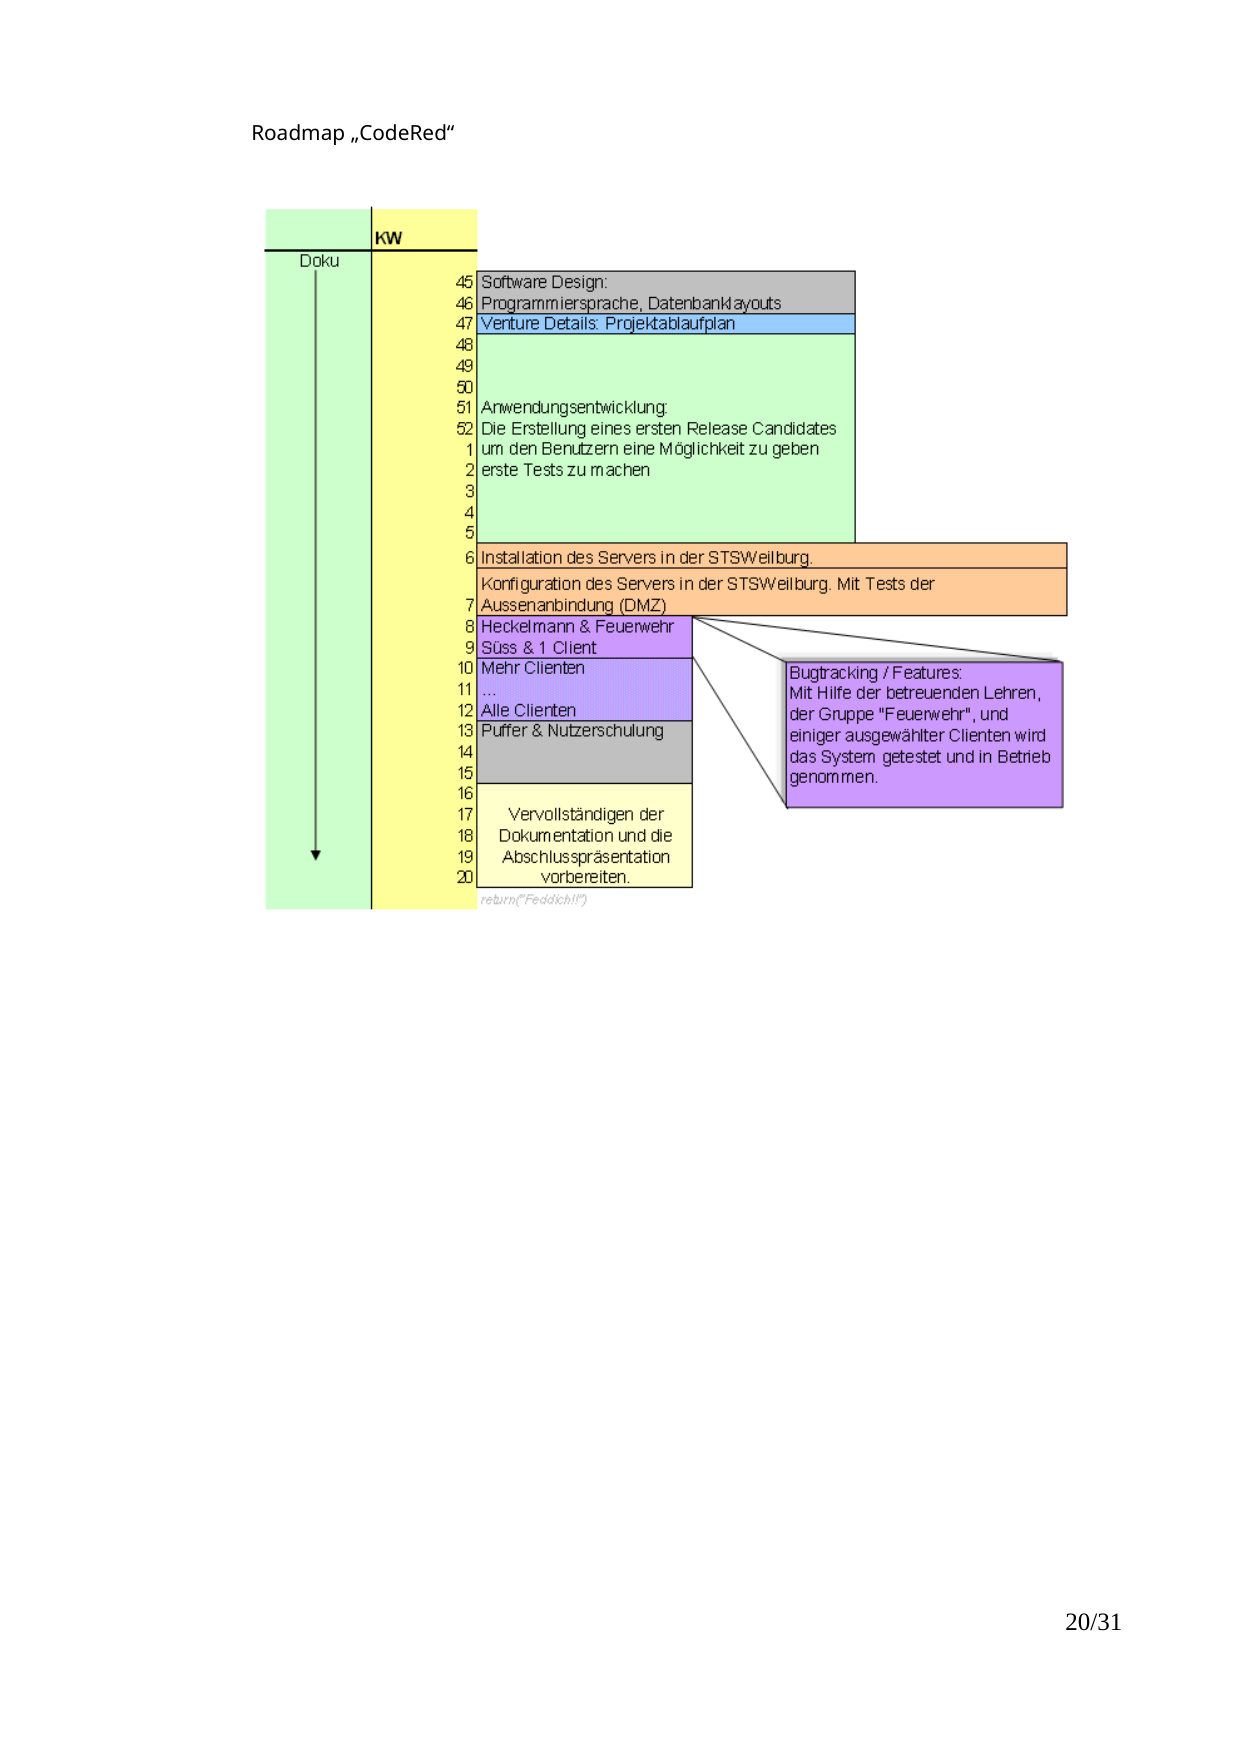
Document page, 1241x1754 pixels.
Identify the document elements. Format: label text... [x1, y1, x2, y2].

text Roadmap „CodeRed“ [251, 118, 1122, 147]
picture [232, 188, 1104, 942]
